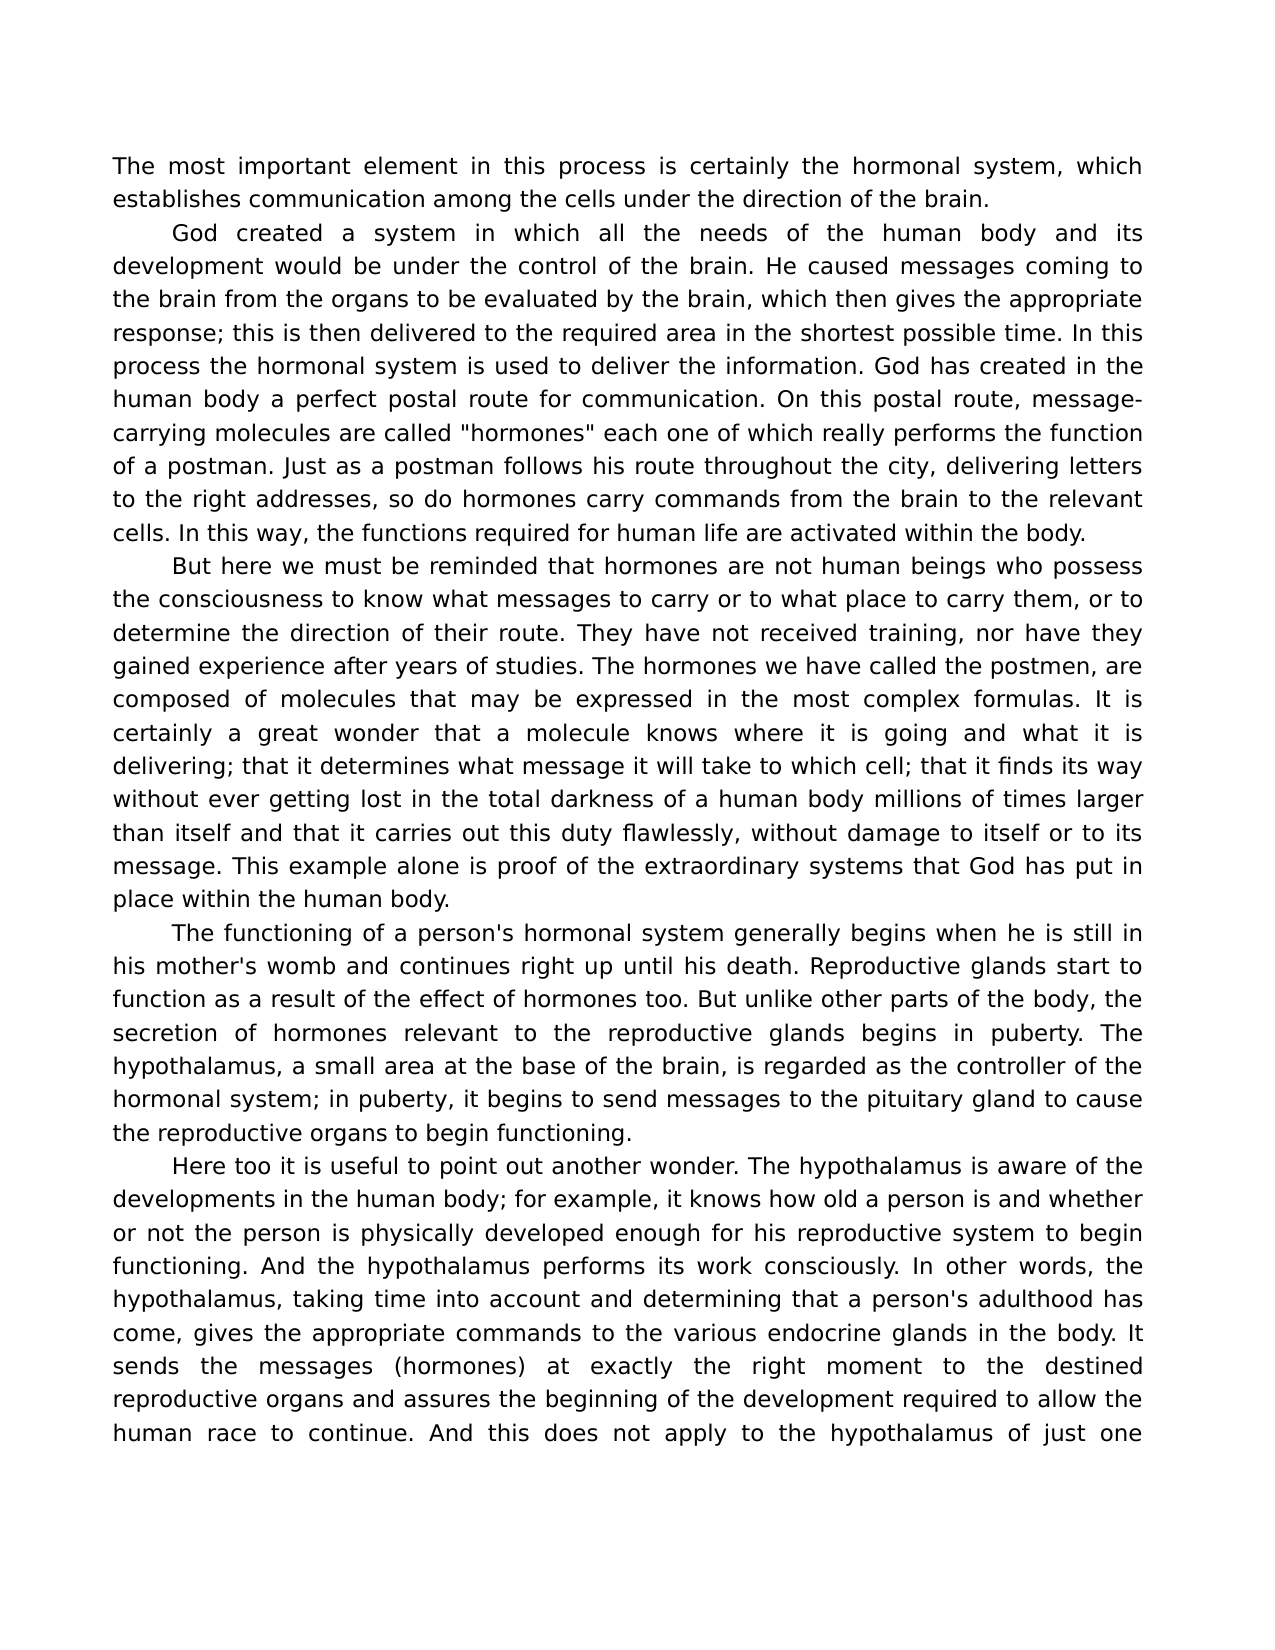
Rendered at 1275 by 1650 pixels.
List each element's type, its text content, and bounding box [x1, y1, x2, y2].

text The most important element in this process is certainly the hormonal system, which establishes communication among the cells under the direction of the brain. [112, 148, 1145, 214]
text But here we must be reminded that hormones are not human beings who possess the consciousness to know what messages to carry or to what place to carry them, or to determine the direction of their route. They have not received training, nor have they gained experience after years of studies. The hormones we have called the postmen, are composed of molecules that may be expressed in the most complex formulas. It is certainly a great wonder that a molecule knows where it is going and what it is delivering; that it determines what message it will take to which cell; that it finds its way without ever getting lost in the total darkness of a human body millions of times larger than itself and that it carries out this duty flawlessly, without damage to itself or to its message. This example alone is proof of the extraordinary systems that God has put in place within the human body. [112, 548, 1145, 914]
text The functioning of a person's hormonal system generally begins when he is still in his mother's womb and continues right up until his death. Reproductive glands start to function as a result of the effect of hormones too. But unlike other parts of the body, the secretion of hormones relevant to the reproductive glands begins in puberty. The hypothalamus, a small area at the base of the brain, is regarded as the controller of the hormonal system; in puberty, it begins to send messages to the pituitary gland to cause the reproductive organs to begin functioning. [112, 914, 1145, 1148]
text Here too it is useful to point out another wonder. The hypothalamus is aware of the developments in the human body; for example, it knows how old a person is and whether or not the person is physically developed enough for his reproductive system to begin functioning. And the hypothalamus performs its work consciously. In other words, the hypothalamus, taking time into account and determining that a person's adulthood has come, gives the appropriate commands to the various endocrine glands in the body. It sends the messages (hormones) at exactly the right moment to the destined reproductive organs and assures the beginning of the development required to allow the human race to continue. And this does not apply to the hypothalamus of just one [112, 1148, 1145, 1448]
text God created a system in which all the needs of the human body and its development would be under the control of the brain. He caused messages coming to the brain from the organs to be evaluated by the brain, which then gives the appropriate response; this is then delivered to the required area in the shortest possible time. In this process the hormonal system is used to deliver the information. God has created in the human body a perfect postal route for communication. On this postal route, message-carrying molecules are called "hormones" each one of which really performs the function of a postman. Just as a postman follows his route throughout the city, delivering letters to the right addresses, so do hormones carry commands from the brain to the relevant cells. In this way, the functions required for human life are activated within the body. [112, 214, 1145, 548]
